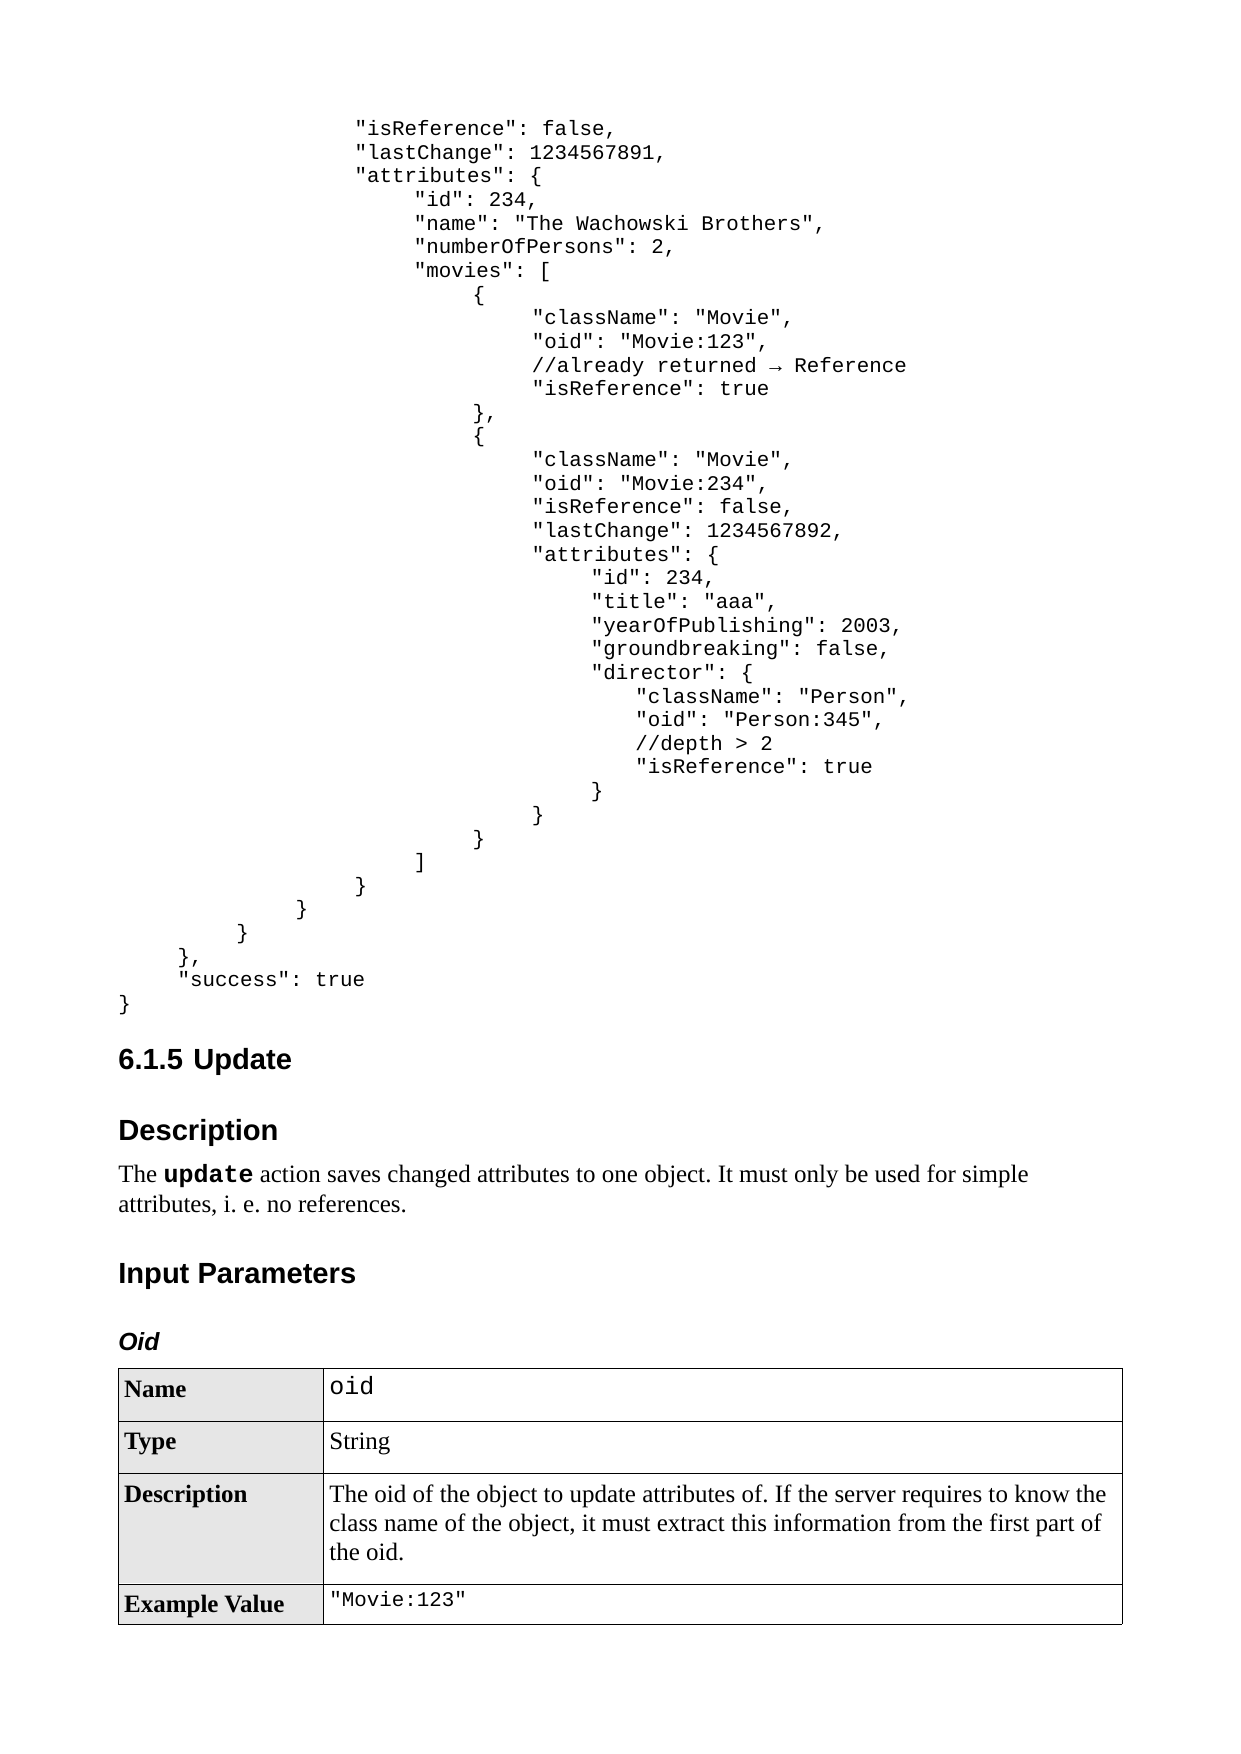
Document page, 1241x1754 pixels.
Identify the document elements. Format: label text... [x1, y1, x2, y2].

table_cell String [324, 1422, 1122, 1473]
text "isReference": false, [118, 118, 1122, 142]
text //already returned → Reference [118, 354, 1122, 378]
text "oid": "Movie:123", [118, 331, 1122, 354]
text "attributes": { [118, 544, 1122, 567]
text } [118, 922, 1122, 946]
text } [118, 993, 1122, 1017]
table_header Name [119, 1369, 323, 1421]
text "id": 234, [118, 567, 1122, 591]
table_header oid [324, 1369, 1122, 1421]
text "success": true [118, 969, 1122, 993]
text //depth > 2 [118, 733, 1122, 757]
text "director": { [118, 662, 1122, 686]
text "lastChange": 1234567892, [118, 520, 1122, 544]
text The update action saves changed attributes to one object. It must only be used for simple attributes, i. e. no references. [118, 1159, 1122, 1218]
table_cell Description [119, 1474, 323, 1583]
text } [118, 898, 1122, 922]
table_cell Example Value [119, 1585, 323, 1624]
table_cell Type [119, 1422, 323, 1473]
text Oid [118, 1327, 1122, 1355]
text } [118, 827, 1122, 851]
text "name": "The Wachowski Brothers", [118, 213, 1122, 236]
text Input Parameters [118, 1256, 1122, 1289]
text "isReference": true [118, 757, 1122, 780]
text "oid": "Movie:234", [118, 473, 1122, 496]
table_cell "Movie:123" [324, 1585, 1122, 1624]
text ] [118, 851, 1122, 875]
text { [118, 284, 1122, 307]
text "attributes": { [118, 165, 1122, 189]
text "title": "aaa", [118, 591, 1122, 615]
text "className": "Movie", [118, 449, 1122, 473]
text "className": "Movie", [118, 307, 1122, 331]
text "movies": [ [118, 260, 1122, 284]
text { [118, 426, 1122, 449]
text } [118, 804, 1122, 827]
subtitle Update [118, 1042, 1122, 1075]
text } [118, 780, 1122, 804]
text "isReference": true [118, 378, 1122, 402]
text } [118, 875, 1122, 898]
text "lastChange": 1234567891, [118, 142, 1122, 165]
text "groundbreaking": false, [118, 638, 1122, 662]
text "isReference": false, [118, 496, 1122, 520]
text "className": "Person", [118, 686, 1122, 709]
text "oid": "Person:345", [118, 709, 1122, 733]
text "numberOfPersons": 2, [118, 236, 1122, 260]
text "yearOfPublishing": 2003, [118, 615, 1122, 638]
text "id": 234, [118, 189, 1122, 213]
text }, [118, 946, 1122, 969]
text }, [118, 402, 1122, 426]
text Description [118, 1113, 1122, 1146]
table_cell The oid of the object to update attributes of. If the server requires to know the class name of the object, it must extract this information from the first part of the oid. [324, 1474, 1122, 1583]
